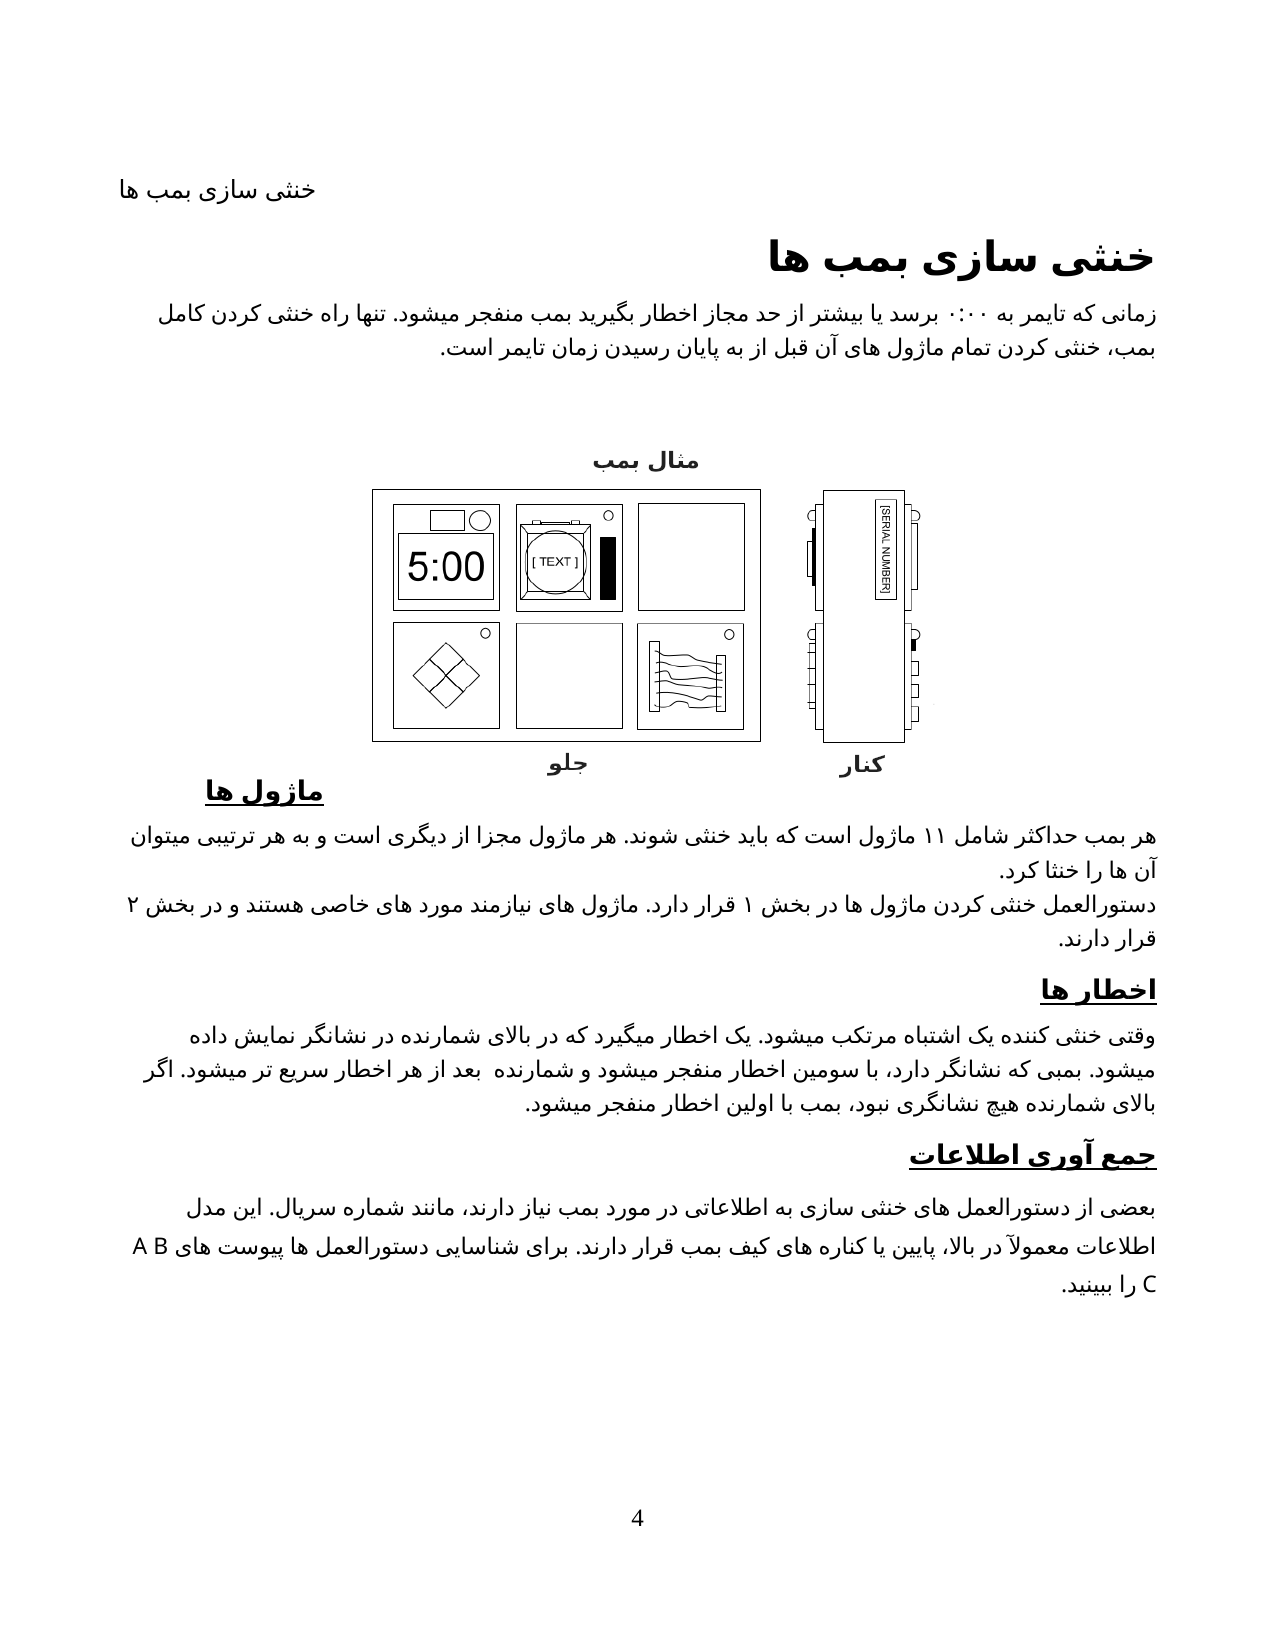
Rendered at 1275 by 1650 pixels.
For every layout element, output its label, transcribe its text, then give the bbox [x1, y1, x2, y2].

subtitle خنثی سازی بمب ها [118, 234, 1157, 288]
text دستورالعمل خنثی کردن ماژول ها در بخش ۱ قرار دارد. ماژول های نیازمند مورد های خاصی هستند و در بخش ۲ قرار دارند. [118, 892, 1157, 956]
text زمانی که تایمر به ۰:۰۰ برسد یا بیشتر از حد مجاز اخطار بگیرید بمب منفجر میشود. تنها راه خنثی کردن کامل بمب، خنثی کردن تمام ماژول های آن قبل از به پایان رسیدن زمان تایمر است. [118, 301, 1157, 365]
text وقتی خنثی کننده یک اشتباه مرتکب میشود. یک اخطار میگیرد که در بالای شمارنده در نشانگر نمایش داده میشود. بمبی که نشانگر دارد، با سومین اخطار منفجر میشود و شمارنده بعد از هر اخطار سریع تر میشود. اگر بالای شمارنده هیچ نشانگری نبود، بمب با اولین اخطار منفجر میشود. [118, 1022, 1157, 1121]
text بعضی از دستورالعمل های خنثی سازی به اطلاعاتی در مورد بمب نیاز دارند، مانند شماره سریال. این مدل اطلاعات معمولآ در بالا، پایین یا کناره های کیف بمب قرار دارند. برای شناسایی دستورالعمل ها پیوست های A B C را ببینید. [118, 1195, 1157, 1302]
picture [323, 437, 952, 790]
text هر بمب حداکثر شامل ۱۱ ماژول است که باید خنثی شوند. هر ماژول مجزا از دیگری است و به هر ترتیبی میتوان آن ها را خنثا کرد. [118, 823, 1157, 887]
text خنثی سازی بمب ها [118, 176, 1157, 209]
title ماژول ها [118, 776, 1157, 811]
text جمع آوری اطلاعات [118, 1140, 1157, 1176]
title اخطار ها [118, 975, 1157, 1011]
